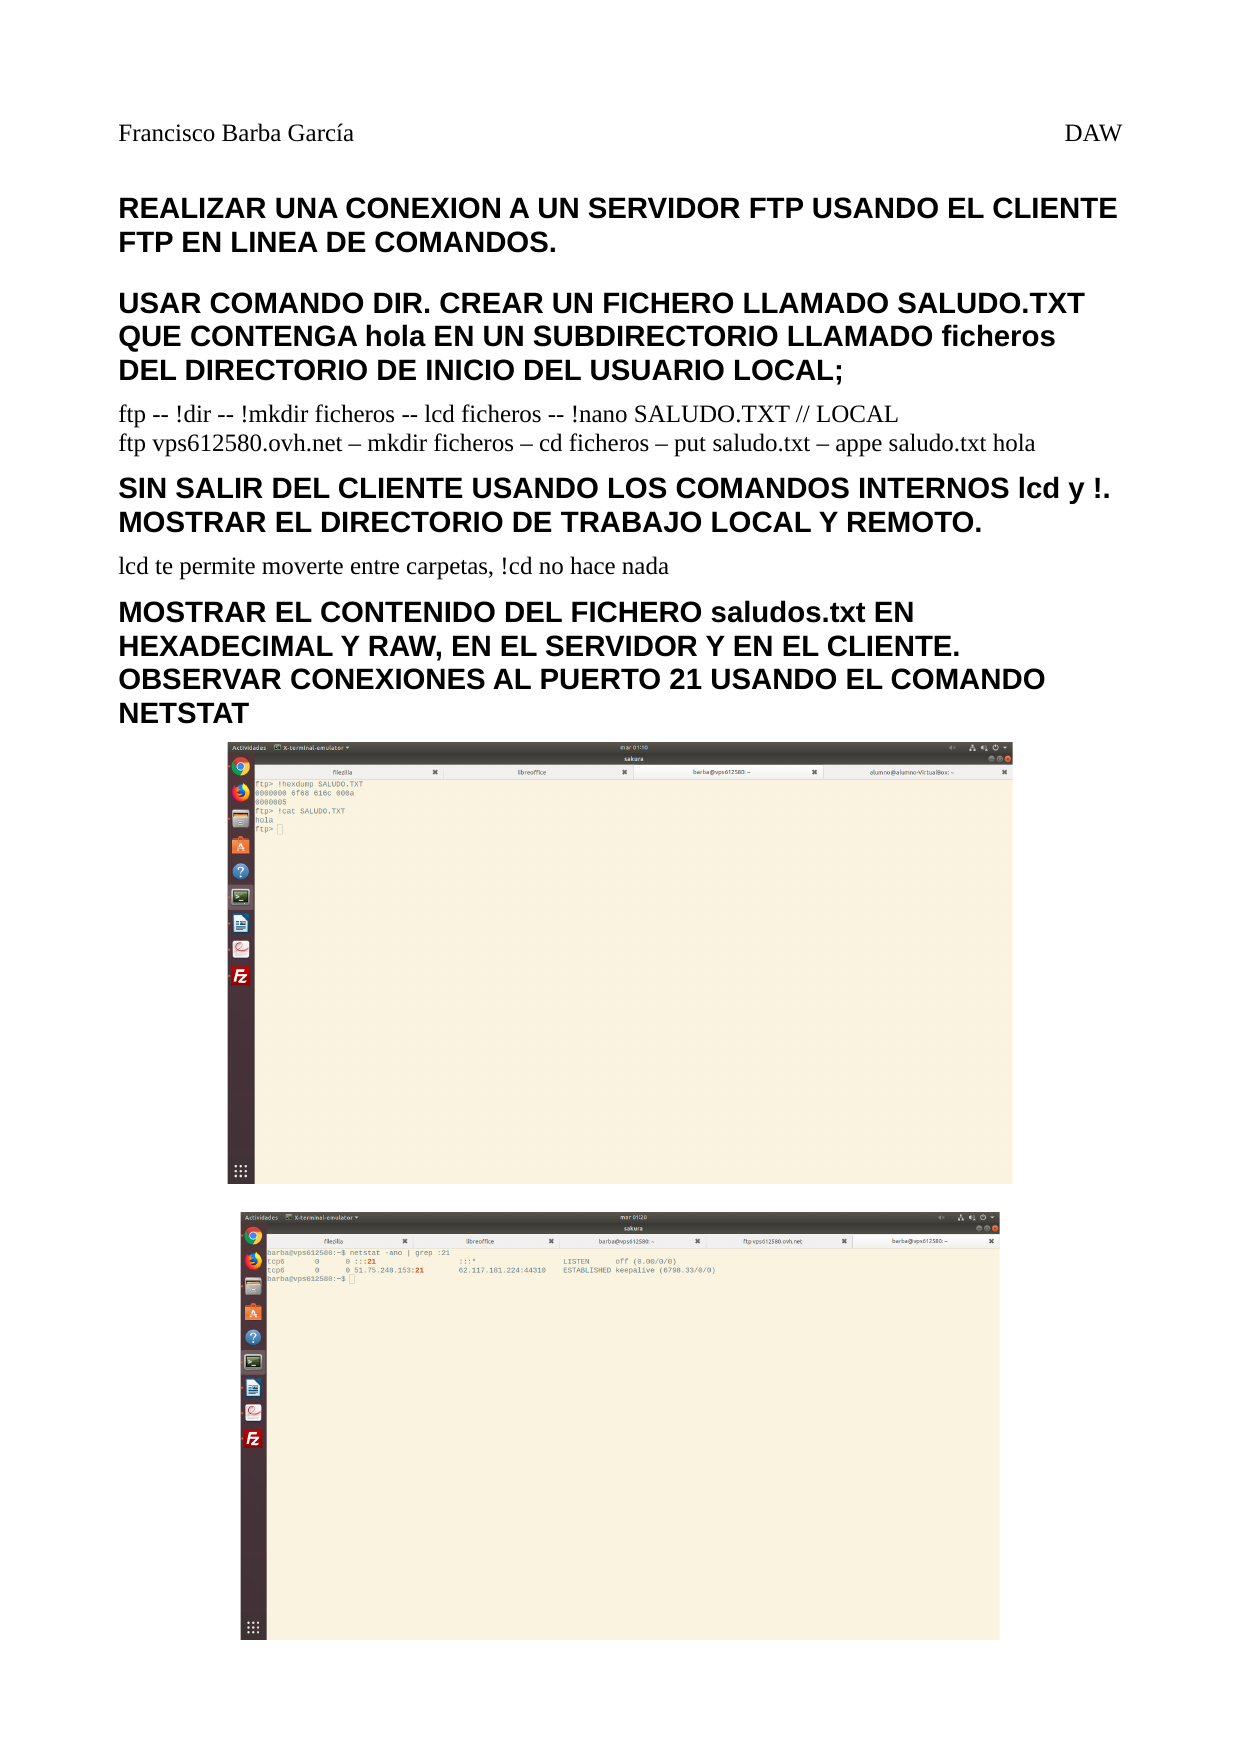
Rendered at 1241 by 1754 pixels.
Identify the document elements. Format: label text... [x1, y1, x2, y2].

text ftp vps612580.ovh.net – mkdir ficheros – cd ficheros – put saludo.txt – appe saludo.txt hola [118, 428, 1122, 457]
subtitle USAR COMANDO DIR. CREAR UN FICHERO LLAMADO SALUDO.TXT QUE CONTENGA hola EN UN SUBDIRECTORIO LLAMADO ficheros DEL DIRECTORIO DE INICIO DEL USUARIO LOCAL; [118, 286, 1122, 387]
subtitle MOSTRAR EL CONTENIDO DEL FICHERO saludos.txt EN HEXADECIMAL Y RAW, EN EL SERVIDOR Y EN EL CLIENTE. OBSERVAR CONEXIONES AL PUERTO 21 USANDO EL COMANDO NETSTAT [118, 595, 1122, 730]
picture [227, 742, 1013, 1184]
subtitle REALIZAR UNA CONEXION A UN SERVIDOR FTP USANDO EL CLIENTE FTP EN LINEA DE COMANDOS. [118, 191, 1122, 258]
text lcd te permite moverte entre carpetas, !cd no hace nada [118, 551, 1122, 580]
picture [240, 1212, 1000, 1640]
subtitle SIN SALIR DEL CLIENTE USANDO LOS COMANDOS INTERNOS lcd y !. MOSTRAR EL DIRECTORIO DE TRABAJO LOCAL Y REMOTO. [118, 471, 1122, 539]
text ftp -- !dir -- !mkdir ficheros -- lcd ficheros -- !nano SALUDO.TXT // LOCAL [118, 399, 1122, 428]
